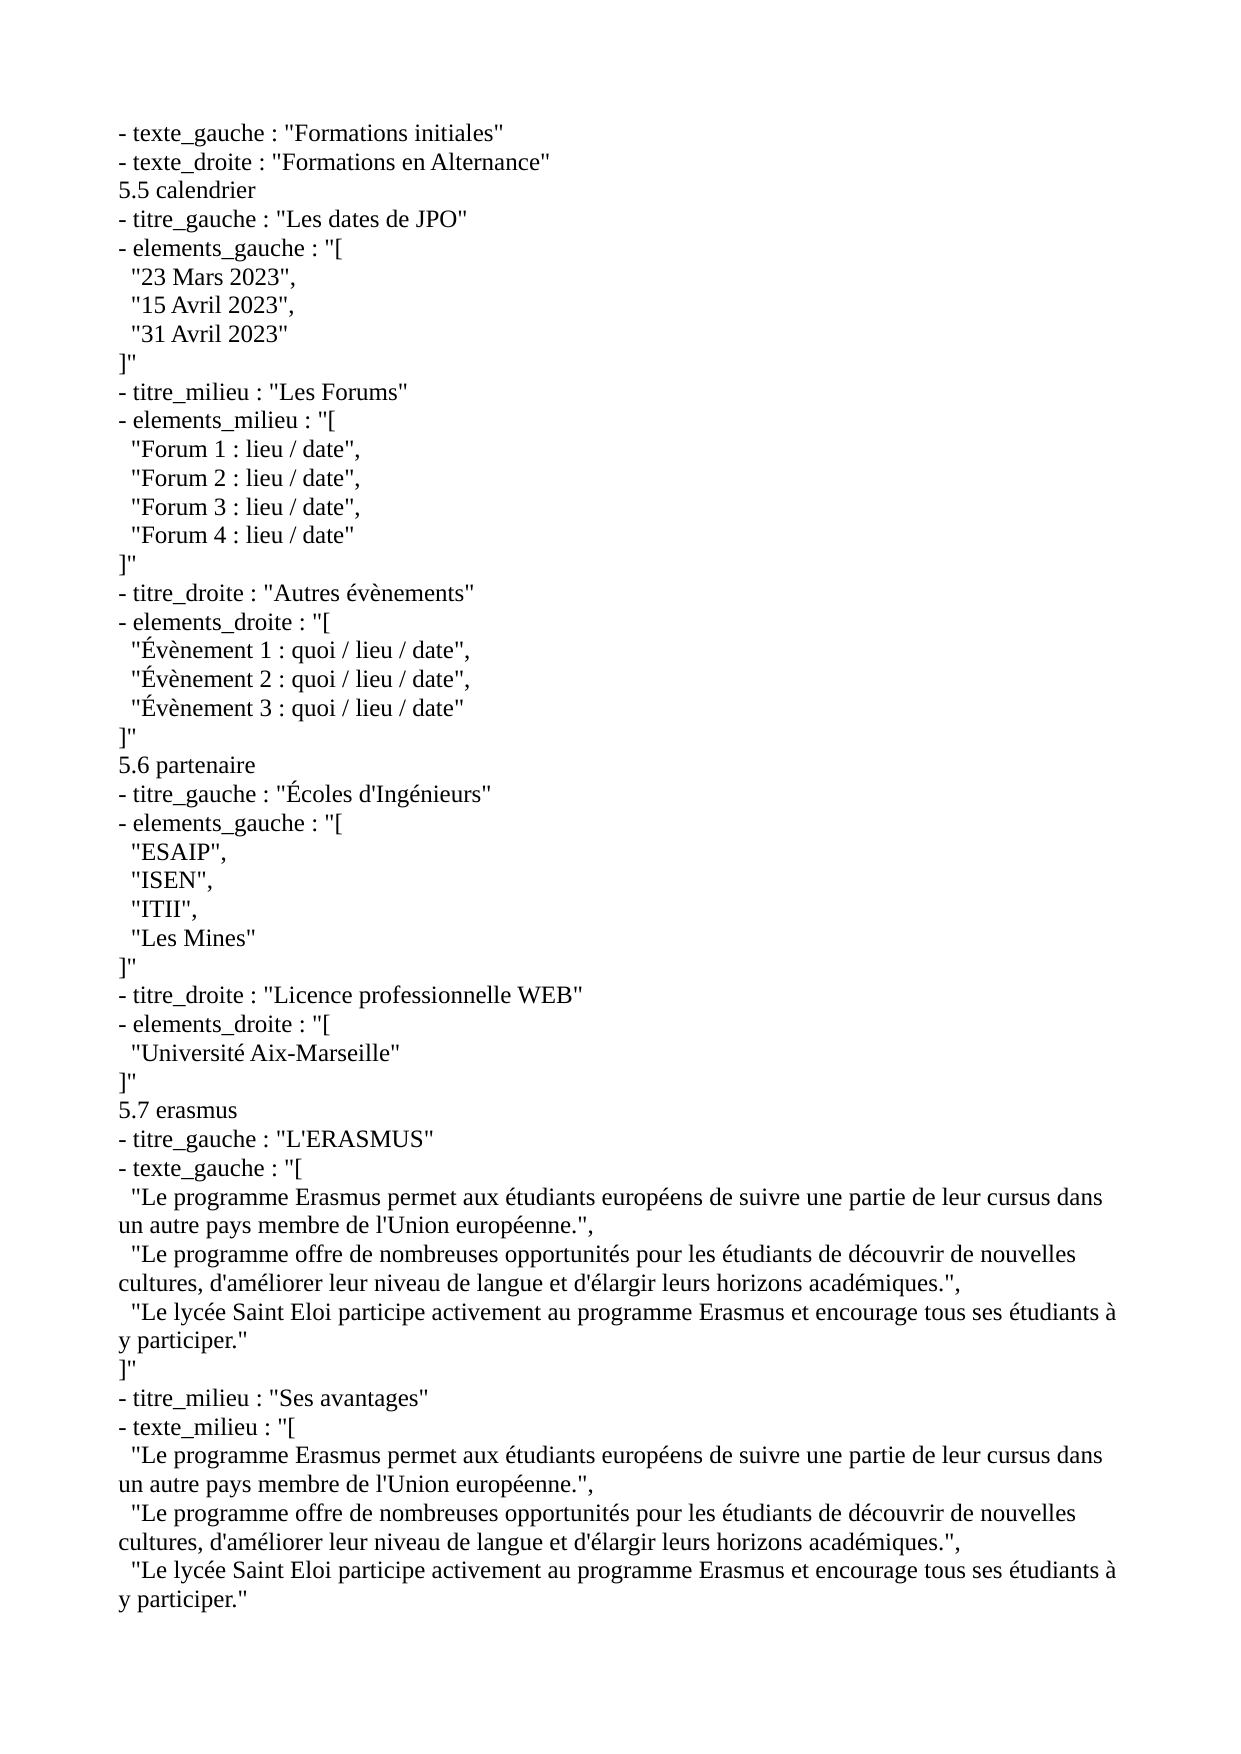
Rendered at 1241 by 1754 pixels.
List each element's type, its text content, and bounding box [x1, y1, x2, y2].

text - elements_droite : "[ [118, 1009, 1122, 1038]
text - titre_gauche : "Les dates de JPO" [118, 204, 1122, 233]
text "ESAIP", [118, 837, 1122, 866]
text - texte_gauche : "Formations initiales" [118, 118, 1122, 147]
text - elements_droite : "[ [118, 607, 1122, 636]
text "Les Mines" [118, 923, 1122, 952]
text ]" [118, 549, 1122, 578]
text "Le programme offre de nombreuses opportunités pour les étudiants de découvrir de nouvelles cultures, d'améliorer leur niveau de langue et d'élargir leurs horizons académiques.", [118, 1498, 1122, 1556]
text 5.6 partenaire [118, 751, 1122, 779]
text ]" [118, 1067, 1122, 1096]
text "Le programme offre de nombreuses opportunités pour les étudiants de découvrir de nouvelles cultures, d'améliorer leur niveau de langue et d'élargir leurs horizons académiques.", [118, 1239, 1122, 1297]
text - titre_gauche : "L'ERASMUS" [118, 1124, 1122, 1153]
text "Évènement 1 : quoi / lieu / date", [118, 636, 1122, 664]
text "Le programme Erasmus permet aux étudiants européens de suivre une partie de leur cursus dans un autre pays membre de l'Union européenne.", [118, 1441, 1122, 1498]
text ]" [118, 722, 1122, 751]
text ]" [118, 1354, 1122, 1383]
text - elements_gauche : "[ [118, 808, 1122, 837]
text 5.5 calendrier [118, 176, 1122, 204]
text - titre_milieu : "Ses avantages" [118, 1383, 1122, 1412]
text "Université Aix-Marseille" [118, 1038, 1122, 1067]
text - titre_droite : "Autres évènements" [118, 578, 1122, 607]
text - texte_gauche : "[ [118, 1153, 1122, 1182]
text ]" [118, 348, 1122, 377]
text "Le lycée Saint Eloi participe activement au programme Erasmus et encourage tous ses étudiants à y participer." [118, 1556, 1122, 1613]
text "Forum 2 : lieu / date", [118, 463, 1122, 492]
text "Forum 4 : lieu / date" [118, 521, 1122, 549]
text 5.7 erasmus [118, 1096, 1122, 1124]
text - titre_gauche : "Écoles d'Ingénieurs" [118, 779, 1122, 808]
text - titre_droite : "Licence professionnelle WEB" [118, 981, 1122, 1009]
text "Forum 1 : lieu / date", [118, 434, 1122, 463]
text - elements_gauche : "[ [118, 233, 1122, 262]
text - elements_milieu : "[ [118, 406, 1122, 434]
text - texte_milieu : "[ [118, 1412, 1122, 1441]
text "15 Avril 2023", [118, 291, 1122, 319]
text ]" [118, 952, 1122, 981]
text "23 Mars 2023", [118, 262, 1122, 291]
text "ISEN", [118, 866, 1122, 894]
text "Forum 3 : lieu / date", [118, 492, 1122, 521]
text "Évènement 2 : quoi / lieu / date", [118, 664, 1122, 693]
text "ITII", [118, 894, 1122, 923]
text "31 Avril 2023" [118, 319, 1122, 348]
text - texte_droite : "Formations en Alternance" [118, 147, 1122, 176]
text - titre_milieu : "Les Forums" [118, 377, 1122, 406]
text "Le lycée Saint Eloi participe activement au programme Erasmus et encourage tous ses étudiants à y participer." [118, 1297, 1122, 1354]
text "Le programme Erasmus permet aux étudiants européens de suivre une partie de leur cursus dans un autre pays membre de l'Union européenne.", [118, 1182, 1122, 1239]
text "Évènement 3 : quoi / lieu / date" [118, 693, 1122, 722]
